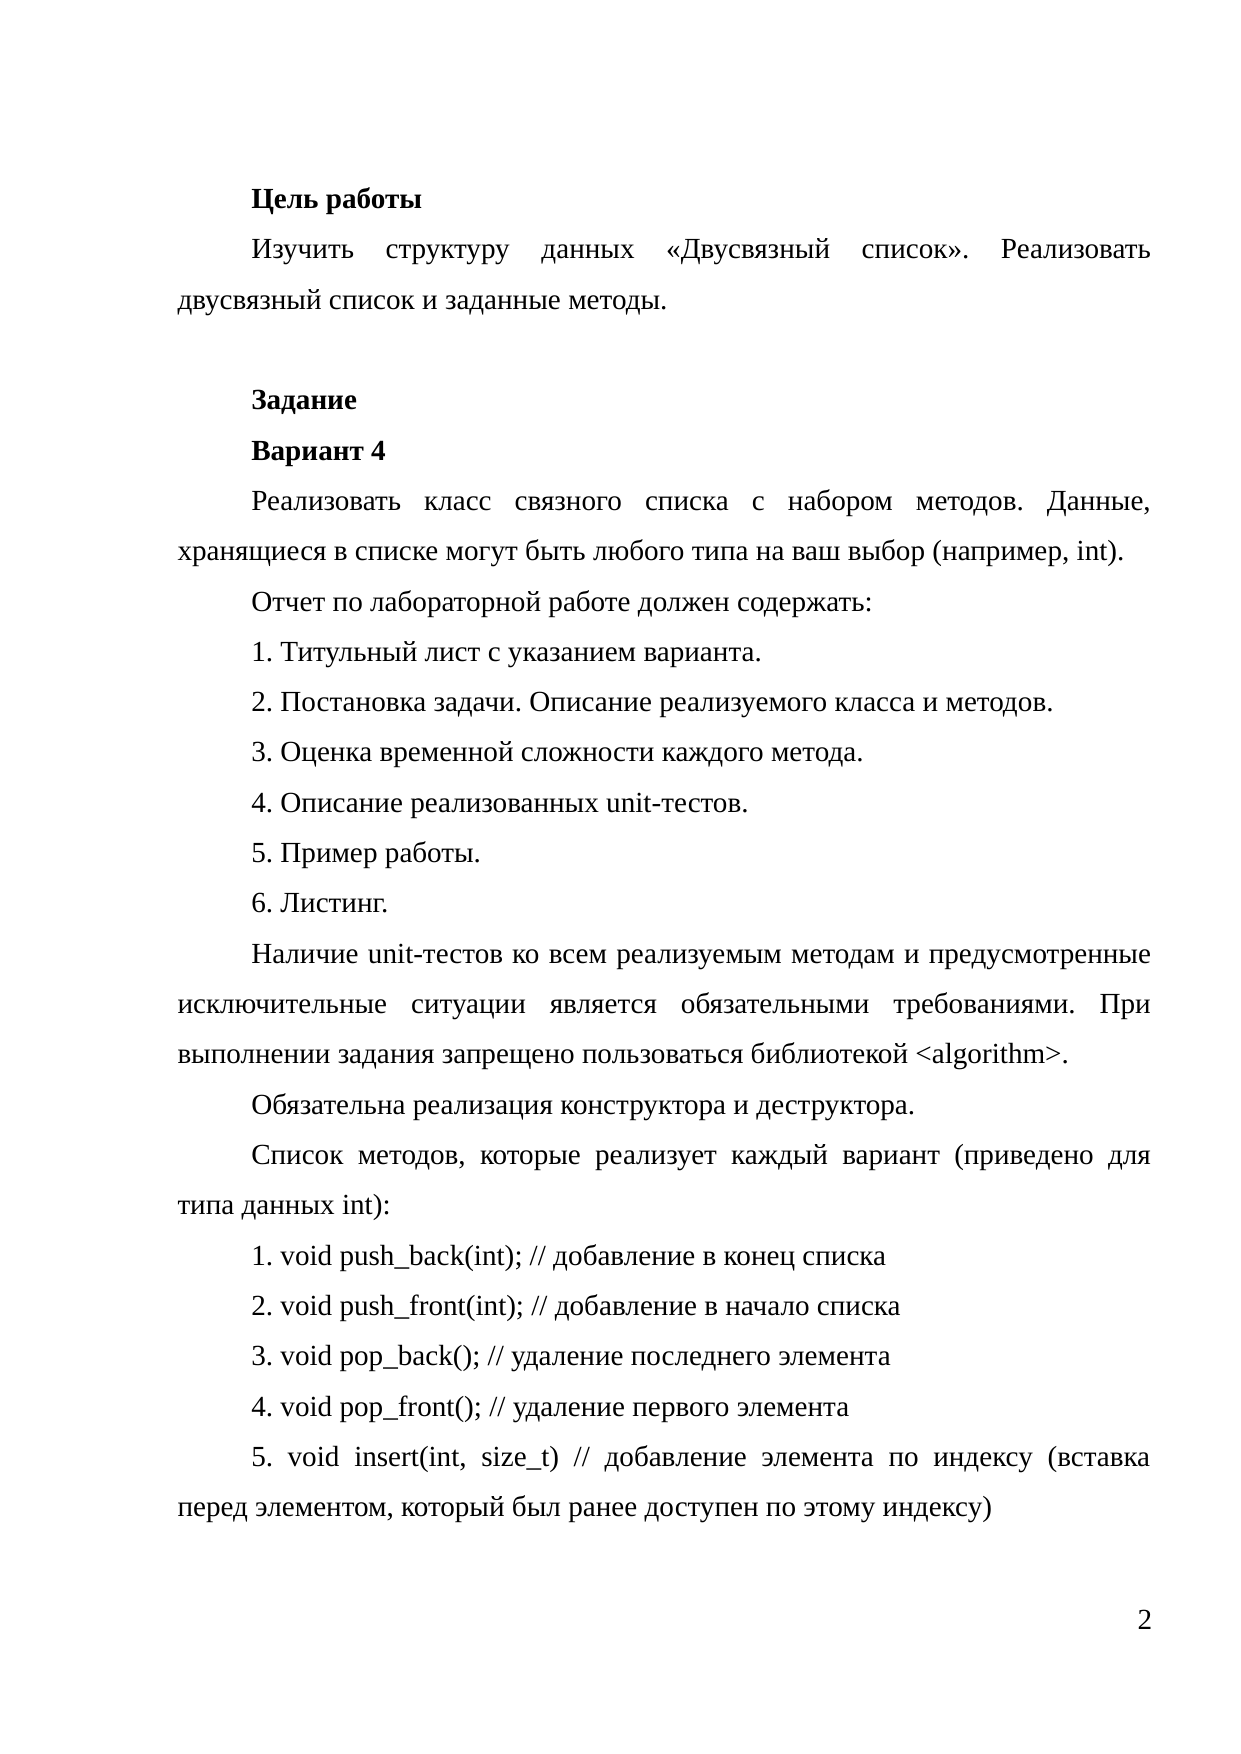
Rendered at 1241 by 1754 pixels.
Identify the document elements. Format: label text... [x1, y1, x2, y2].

text 3. Оценка временной сложности каждого метода. [177, 734, 1152, 768]
text 2. void push_front(int); // добавление в начало списка [177, 1288, 1152, 1322]
text 1. void push_back(int); // добавление в конец списка [177, 1238, 1152, 1271]
text 5. void insert(int, size_t) // добавление элемента по индексу (вставка перед элементом, который был ранее доступен по этому индексу) [177, 1439, 1152, 1523]
text 1. Титульный лист с указанием варианта. [177, 634, 1152, 667]
text Реализовать класс связного списка с набором методов. Данные, хранящиеся в списке могут быть любого типа на ваш выбор (например, int). [177, 483, 1152, 567]
text Список методов, которые реализует каждый вариант (приведено для типа данных int): [177, 1137, 1152, 1221]
text 4. void pop_front(); // удаление первого элемента [177, 1389, 1152, 1422]
subtitle Задание [177, 382, 1152, 416]
subtitle Цель работы [177, 181, 1152, 215]
text 5. Пример работы. [177, 835, 1152, 869]
text Отчет по лабораторной работе должен содержать: [177, 584, 1152, 617]
text Вариант 4 [177, 433, 1152, 466]
text Обязательна реализация конструктора и деструктора. [177, 1087, 1152, 1120]
text 4. Описание реализованных unit-тестов. [177, 785, 1152, 818]
text 3. void pop_back(); // удаление последнего элемента [177, 1338, 1152, 1372]
text Изучить структуру данных «Двусвязный список». Реализовать двусвязный список и заданные методы. [177, 231, 1152, 315]
text Наличие unit-тестов ко всем реализуемым методам и предусмотренные исключительные ситуации является обязательными требованиями. При выполнении задания запрещено пользоваться библиотекой <algorithm>. [177, 936, 1152, 1070]
text 6. Листинг. [177, 886, 1152, 919]
text 2. Постановка задачи. Описание реализуемого класса и методов. [177, 684, 1152, 718]
